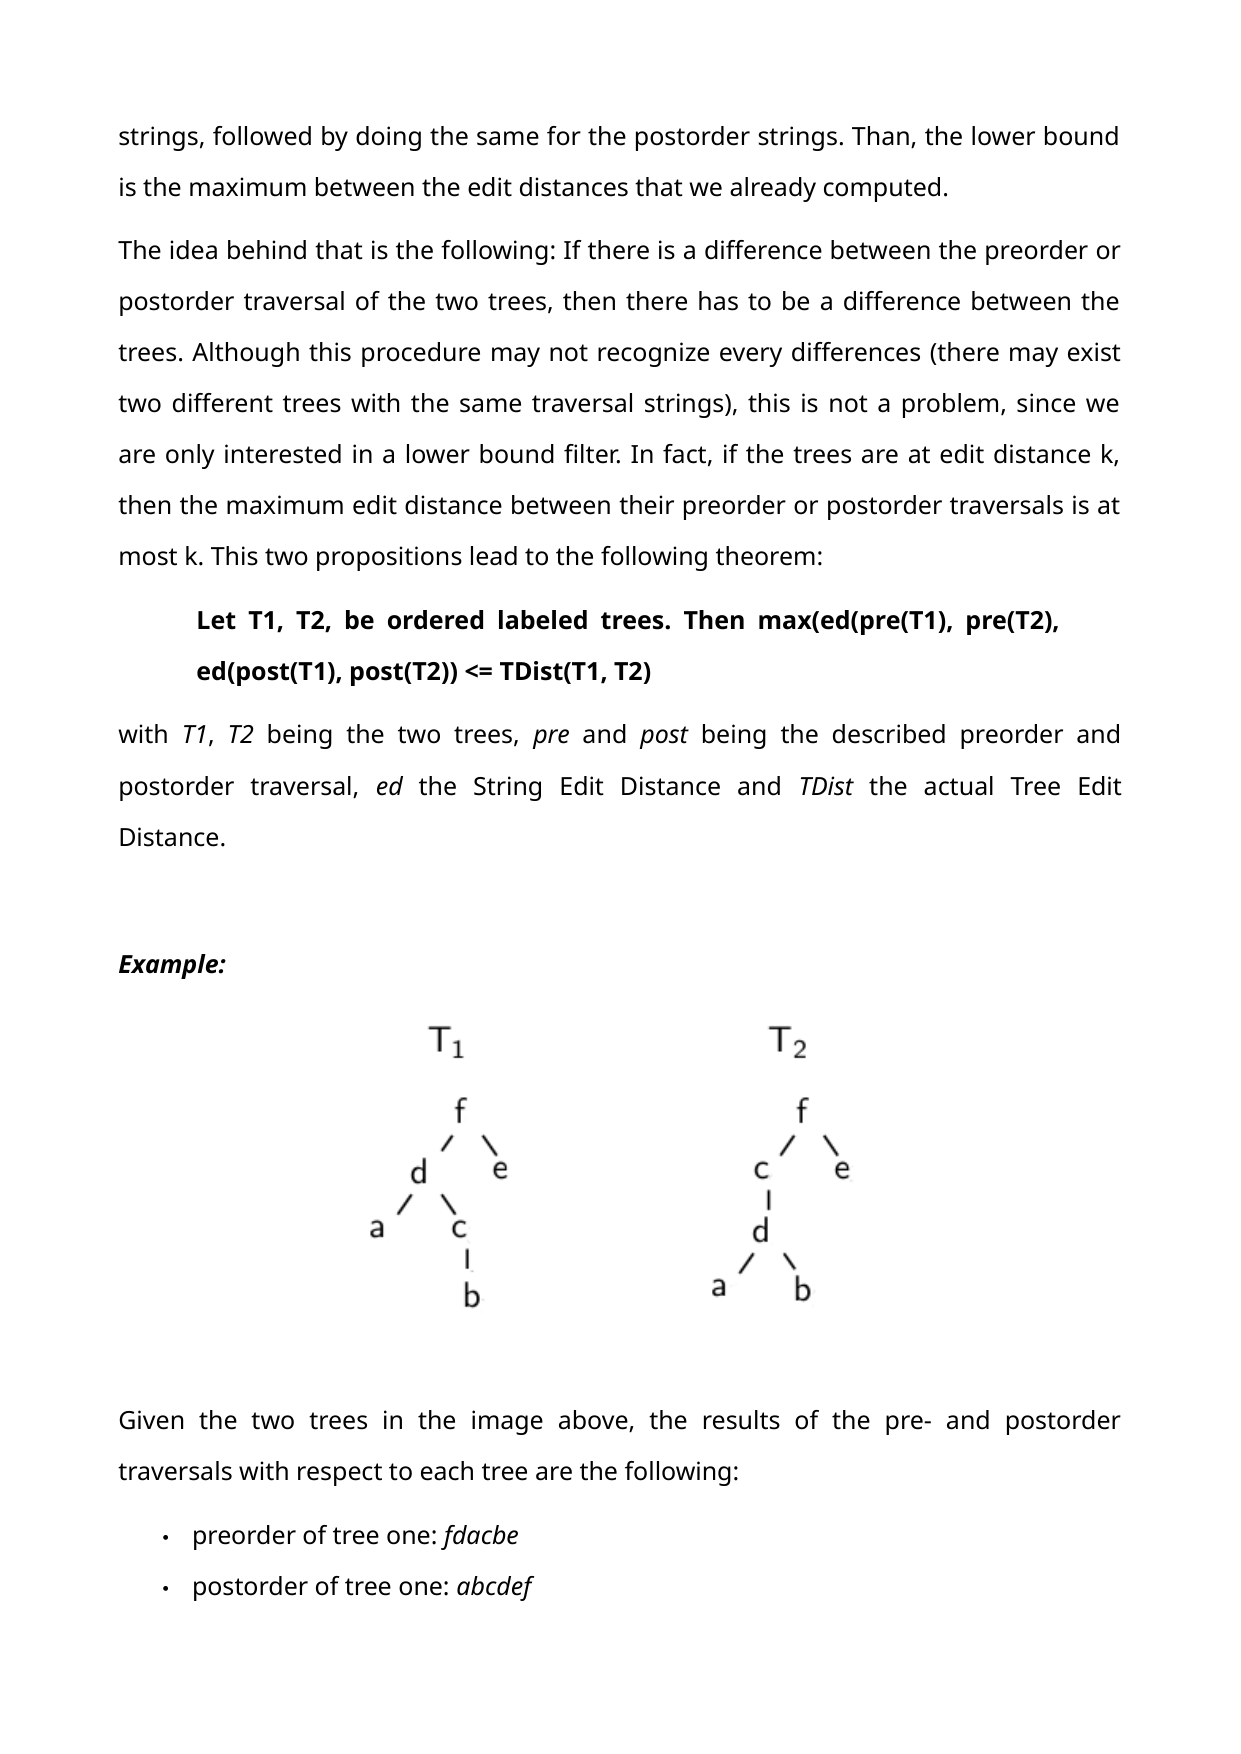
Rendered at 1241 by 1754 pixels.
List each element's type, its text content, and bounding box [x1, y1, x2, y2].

text Given the two trees in the image above, the results of the pre- and postorder traversals with respect to each tree are the following: [118, 1403, 1122, 1488]
text Example: [118, 946, 1122, 980]
text strings, followed by doing the same for the postorder strings. Than, the lower bound is the maximum between the edit distances that we already computed. [118, 118, 1122, 203]
list preorder of tree one: fdacbe [162, 1517, 1122, 1552]
picture [347, 1009, 893, 1323]
text Let T1, T2, be ordered labeled trees. Then max(ed(pre(T1), pre(T2), ed(post(T1), post(T2)) <= TDist(T1, T2) [196, 602, 1061, 688]
text The idea behind that is the following: If there is a difference between the preorder or postorder traversal of the two trees, then there has to be a difference between the trees. Although this procedure may not recognize every differences (there may exist two different trees with the same traversal strings), this is not a problem, since we are only interested in a lower bound filter. In fact, if the trees are at edit distance k, then the maximum edit distance between their preorder or postorder traversals is at most k. This two propositions lead to the following theorem: [118, 233, 1122, 573]
list postorder of tree one: abcdef [162, 1568, 1122, 1603]
text with T1, T2 being the two trees, pre and post being the described preorder and postorder traversal, ed the String Edit Distance and TDist the actual Tree Edit Distance. [118, 717, 1122, 853]
